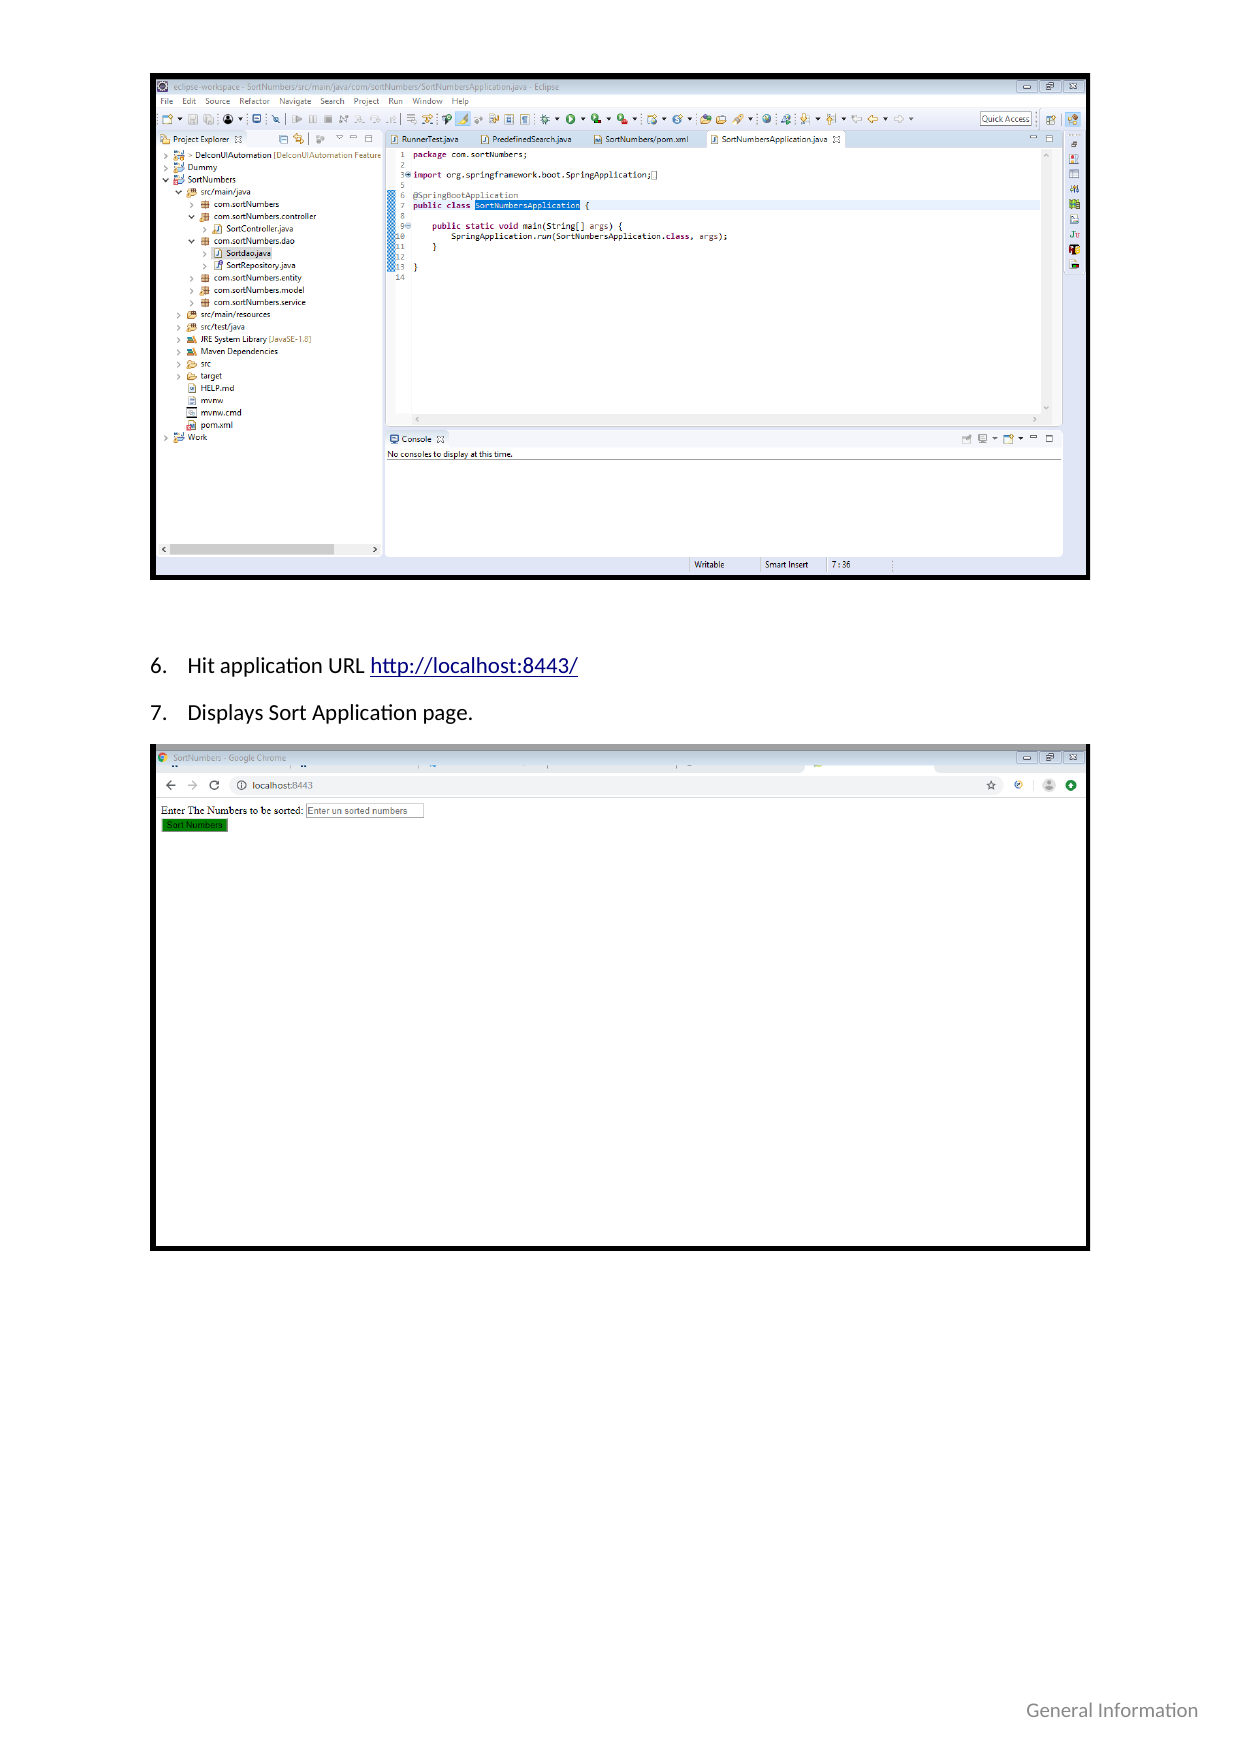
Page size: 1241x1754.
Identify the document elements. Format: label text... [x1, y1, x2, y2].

list Hit application URL http://localhost:8443/ [150, 651, 1090, 679]
list Displays Sort Application page. [150, 698, 1090, 726]
